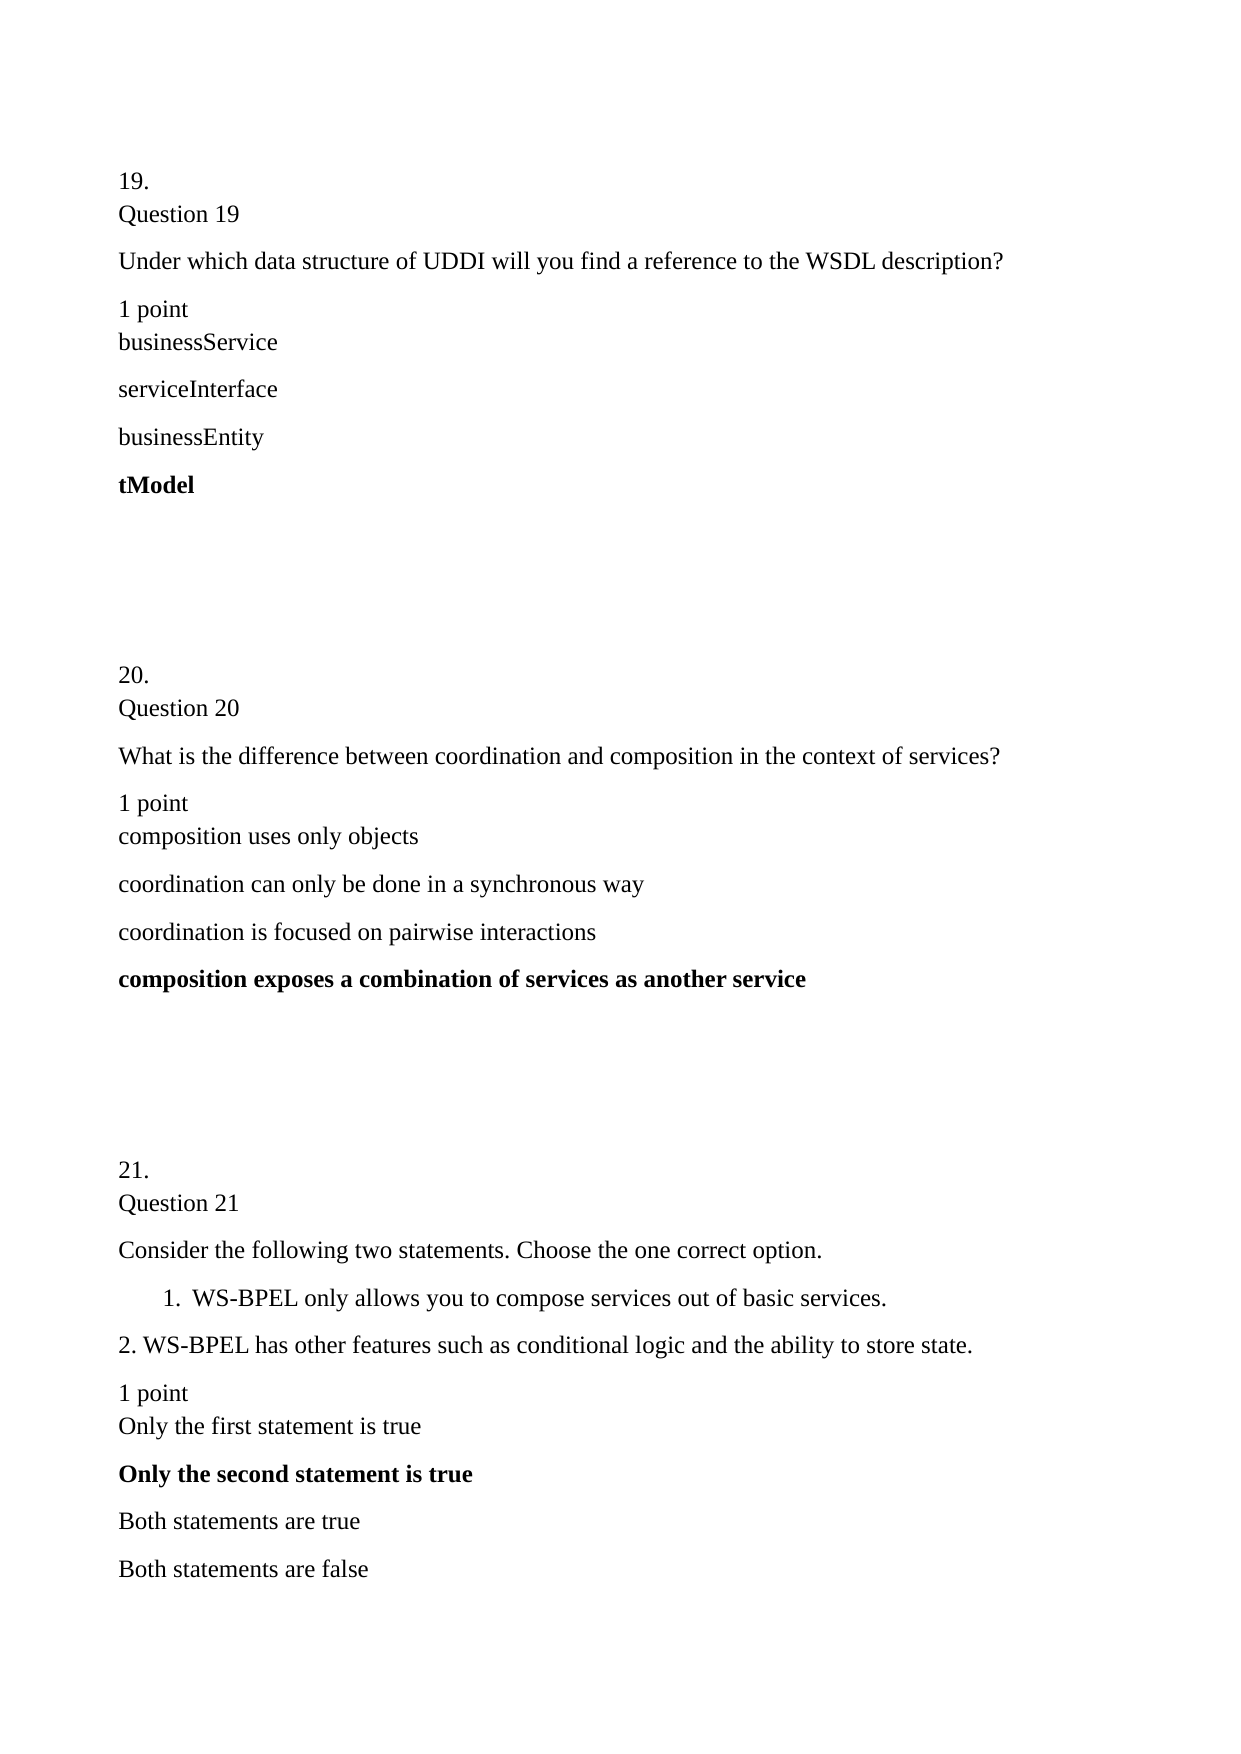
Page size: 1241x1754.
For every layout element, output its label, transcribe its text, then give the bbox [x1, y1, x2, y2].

text Only the second statement is true [118, 1459, 1122, 1487]
text 2. WS-BPEL has other features such as conditional logic and the ability to store state. [118, 1331, 1122, 1359]
list WS-BPEL only allows you to compose services out of basic services. [162, 1283, 1122, 1312]
text 1 point [118, 788, 1122, 817]
text composition uses only objects [118, 821, 1122, 850]
text Both statements are true [118, 1506, 1122, 1535]
text Question 21 [118, 1188, 1122, 1216]
text coordination is focused on pairwise interactions [118, 917, 1122, 945]
text 1 point [118, 1378, 1122, 1407]
text 20. [118, 660, 1122, 689]
text Under which data structure of UDDI will you find a reference to the WSDL description? [118, 246, 1122, 275]
text tModel [118, 470, 1122, 498]
text Question 20 [118, 693, 1122, 722]
text serviceInterface [118, 374, 1122, 403]
text Question 19 [118, 199, 1122, 227]
text Consider the following two statements. Choose the one correct option. [118, 1235, 1122, 1264]
text 21. [118, 1155, 1122, 1183]
text composition exposes a combination of services as another service [118, 964, 1122, 993]
text businessEntity [118, 422, 1122, 451]
text businessService [118, 327, 1122, 356]
text Only the first statement is true [118, 1411, 1122, 1440]
text 1 point [118, 294, 1122, 323]
text 19. [118, 166, 1122, 194]
text What is the difference between coordination and composition in the context of services? [118, 741, 1122, 769]
text coordination can only be done in a synchronous way [118, 869, 1122, 898]
text Both statements are false [118, 1554, 1122, 1583]
